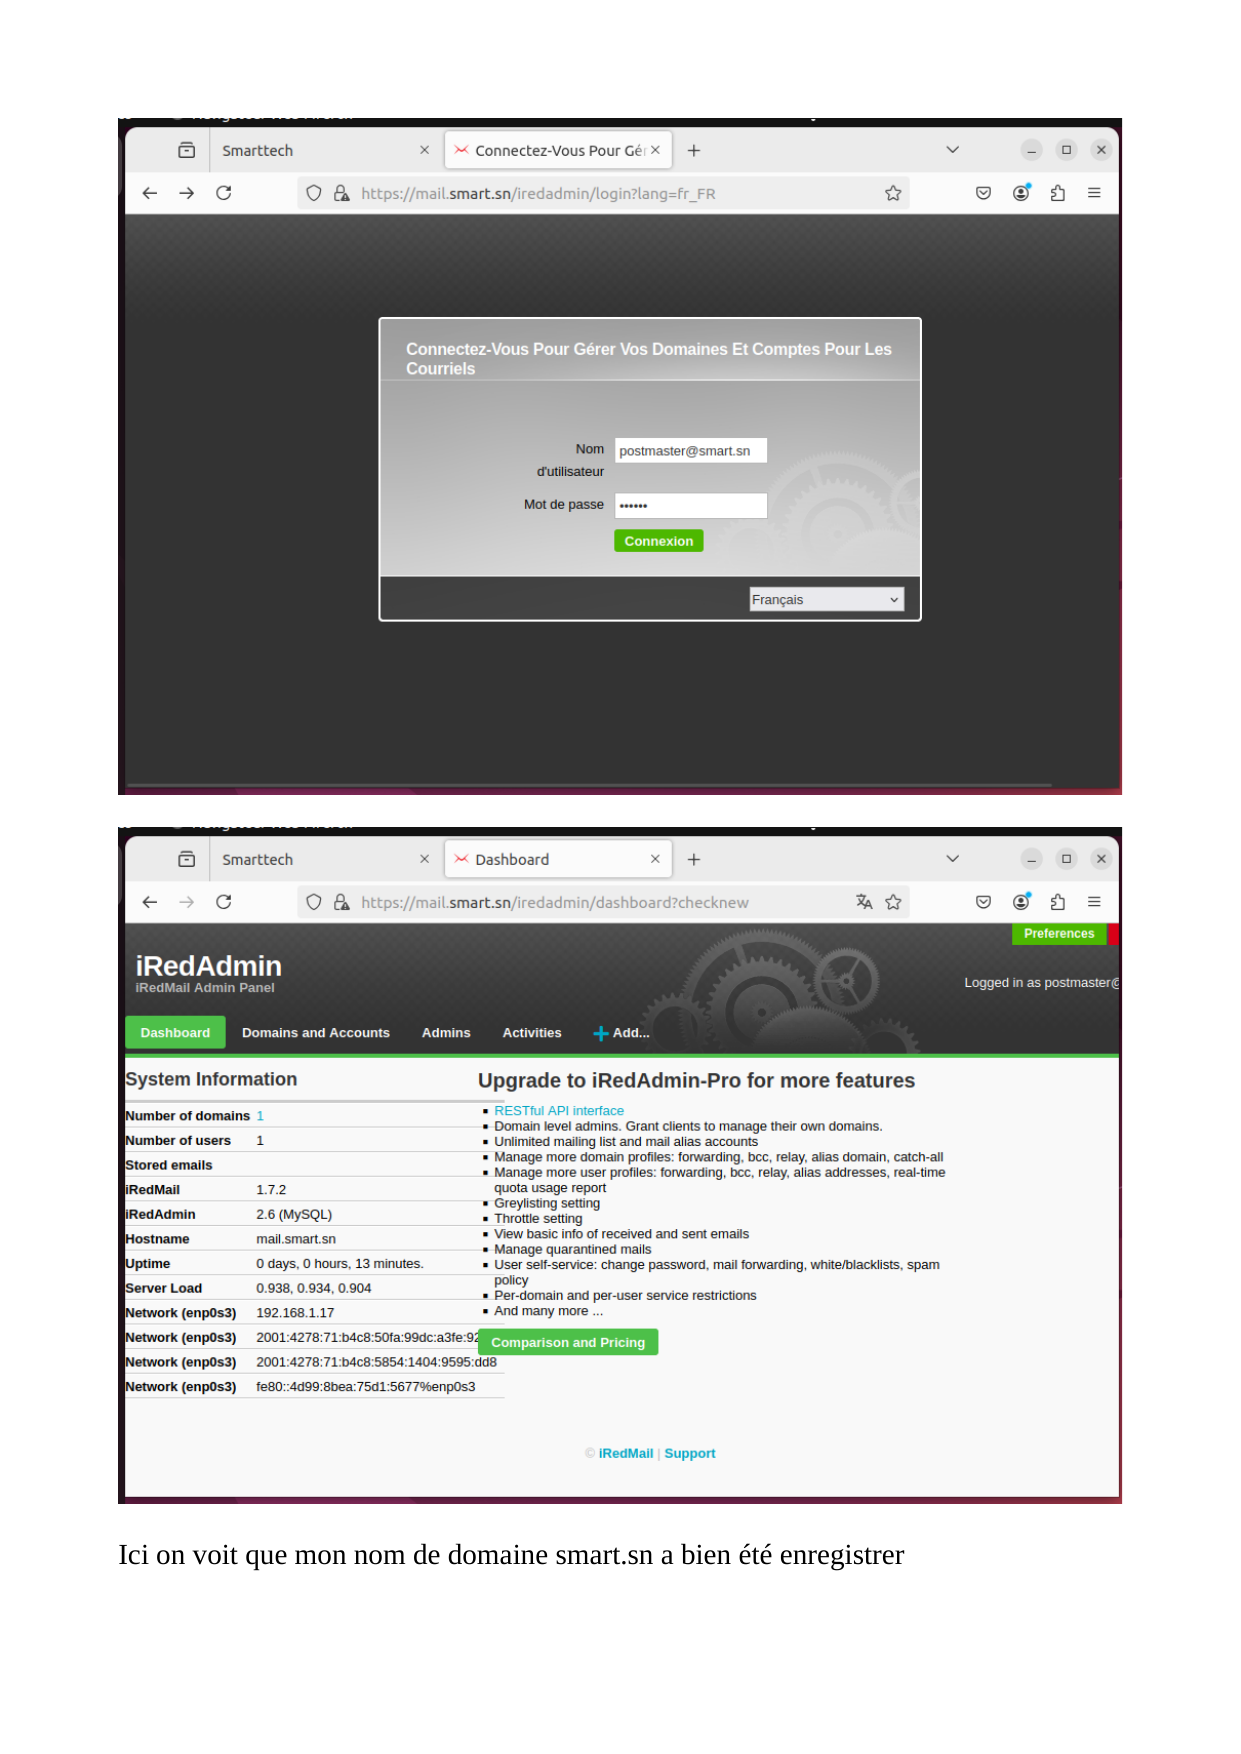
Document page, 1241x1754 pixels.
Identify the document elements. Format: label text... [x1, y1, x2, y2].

picture [118, 118, 1123, 795]
picture [118, 827, 1123, 1504]
text Ici on voit que mon nom de domaine smart.sn a bien été enregistrer [118, 1537, 1122, 1571]
